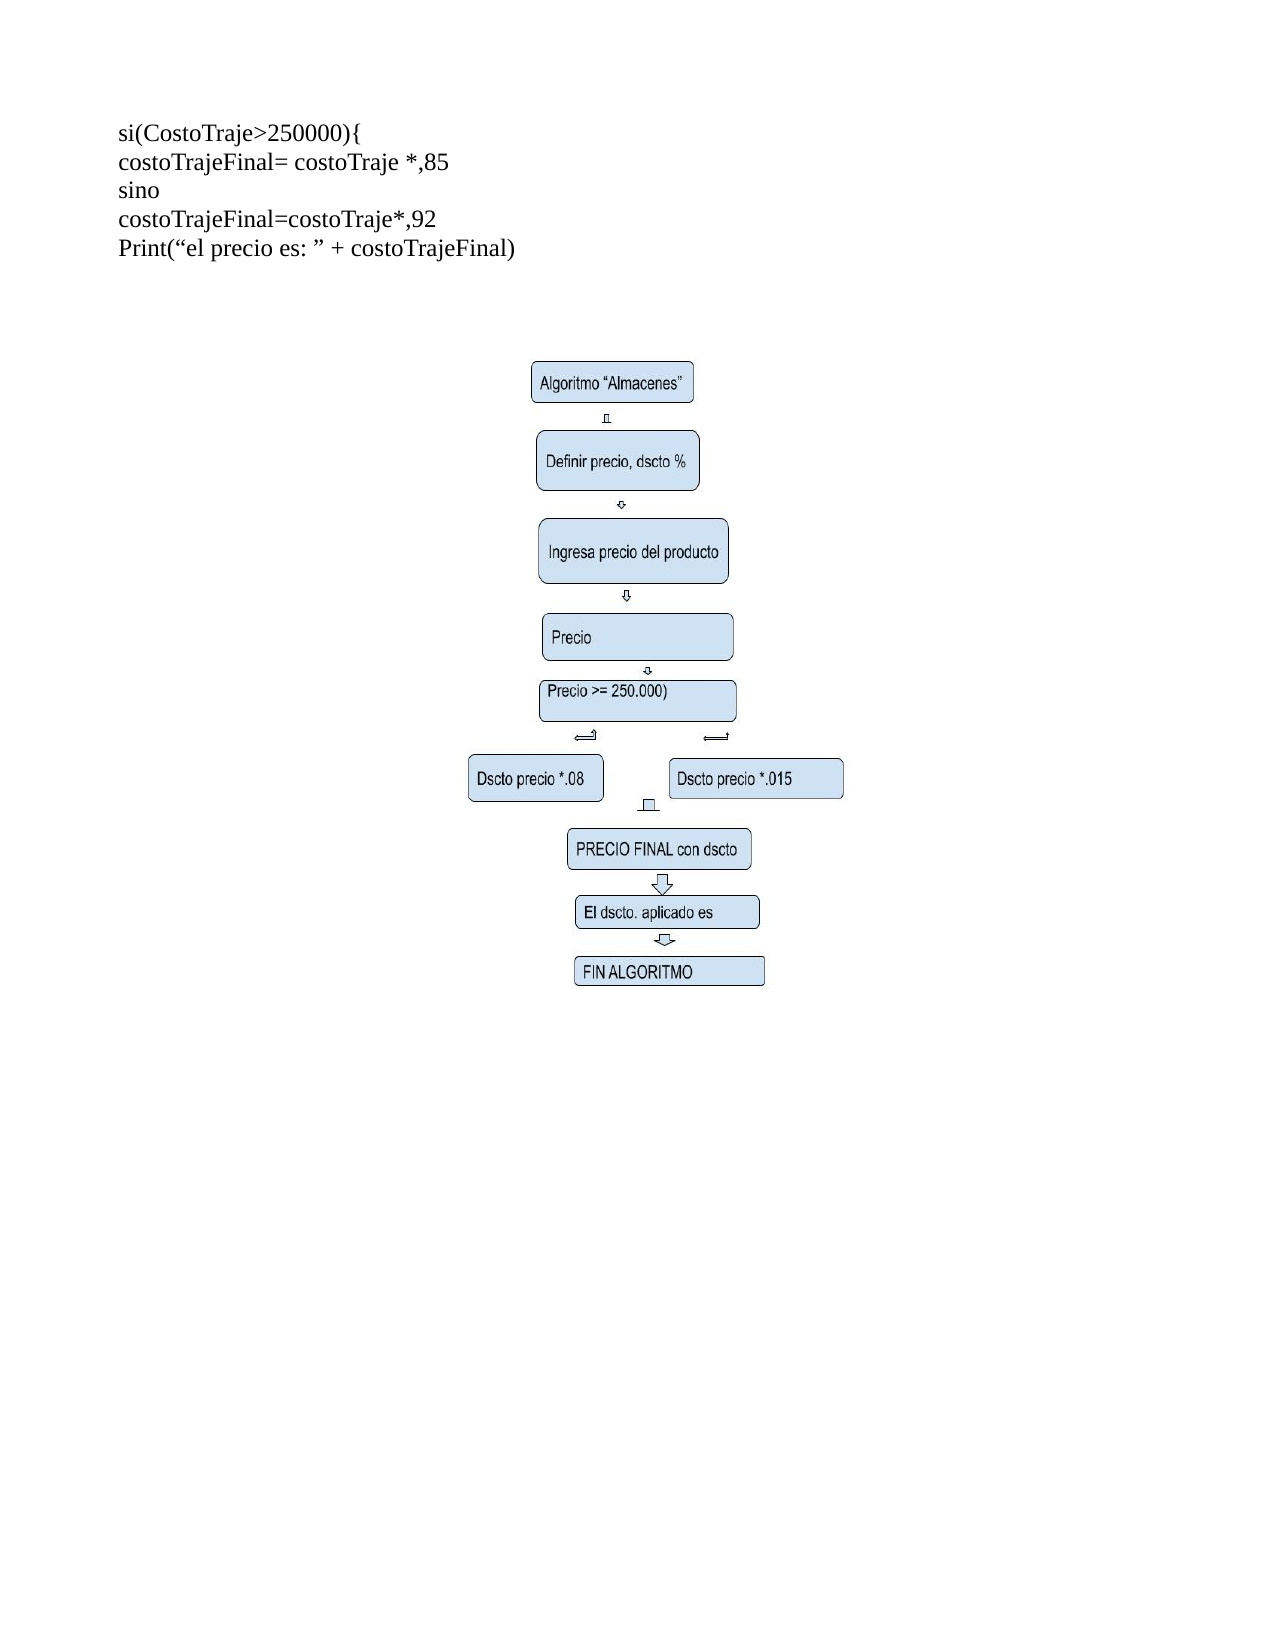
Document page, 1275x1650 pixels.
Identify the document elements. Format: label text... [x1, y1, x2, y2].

text costoTrajeFinal=costoTraje*,92 [118, 204, 1157, 233]
picture [277, 319, 998, 1020]
text Print(“el precio es: ” + costoTrajeFinal) [118, 233, 1157, 262]
text costoTrajeFinal= costoTraje *,85 [118, 147, 1157, 176]
text si(CostoTraje>250000){ [118, 118, 1157, 147]
text sino [118, 176, 1157, 204]
